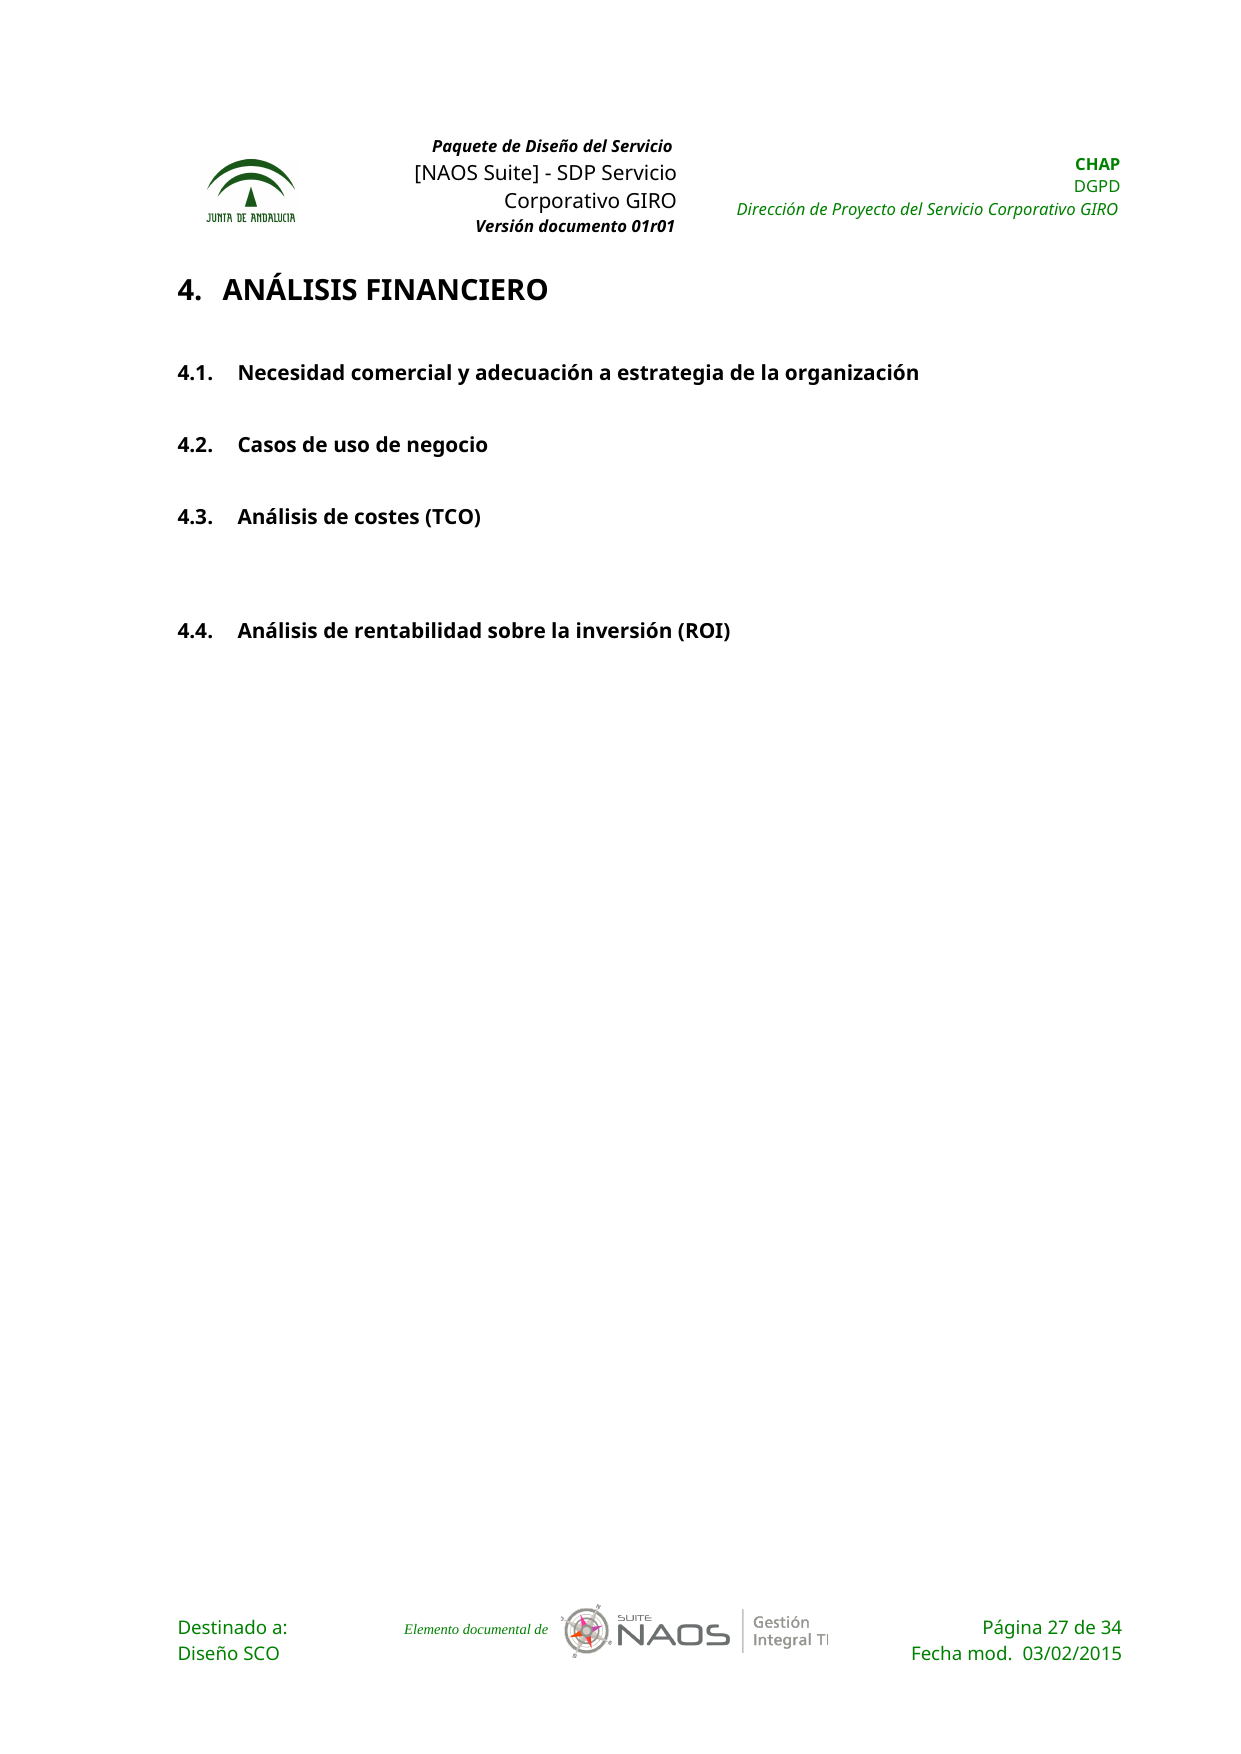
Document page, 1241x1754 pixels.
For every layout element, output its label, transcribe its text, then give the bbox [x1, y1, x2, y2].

subtitle Casos de uso de negocio [177, 430, 1122, 458]
subtitle Análisis de costes (TCO) [177, 502, 1122, 530]
subtitle Análisis de rentabilidad sobre la inversión (ROI) [177, 617, 1122, 645]
subtitle Necesidad comercial y adecuación a estrategia de la organización [177, 358, 1122, 386]
picture [201, 159, 298, 226]
picture [560, 1604, 829, 1658]
subtitle Análisis financiero [177, 269, 1122, 308]
